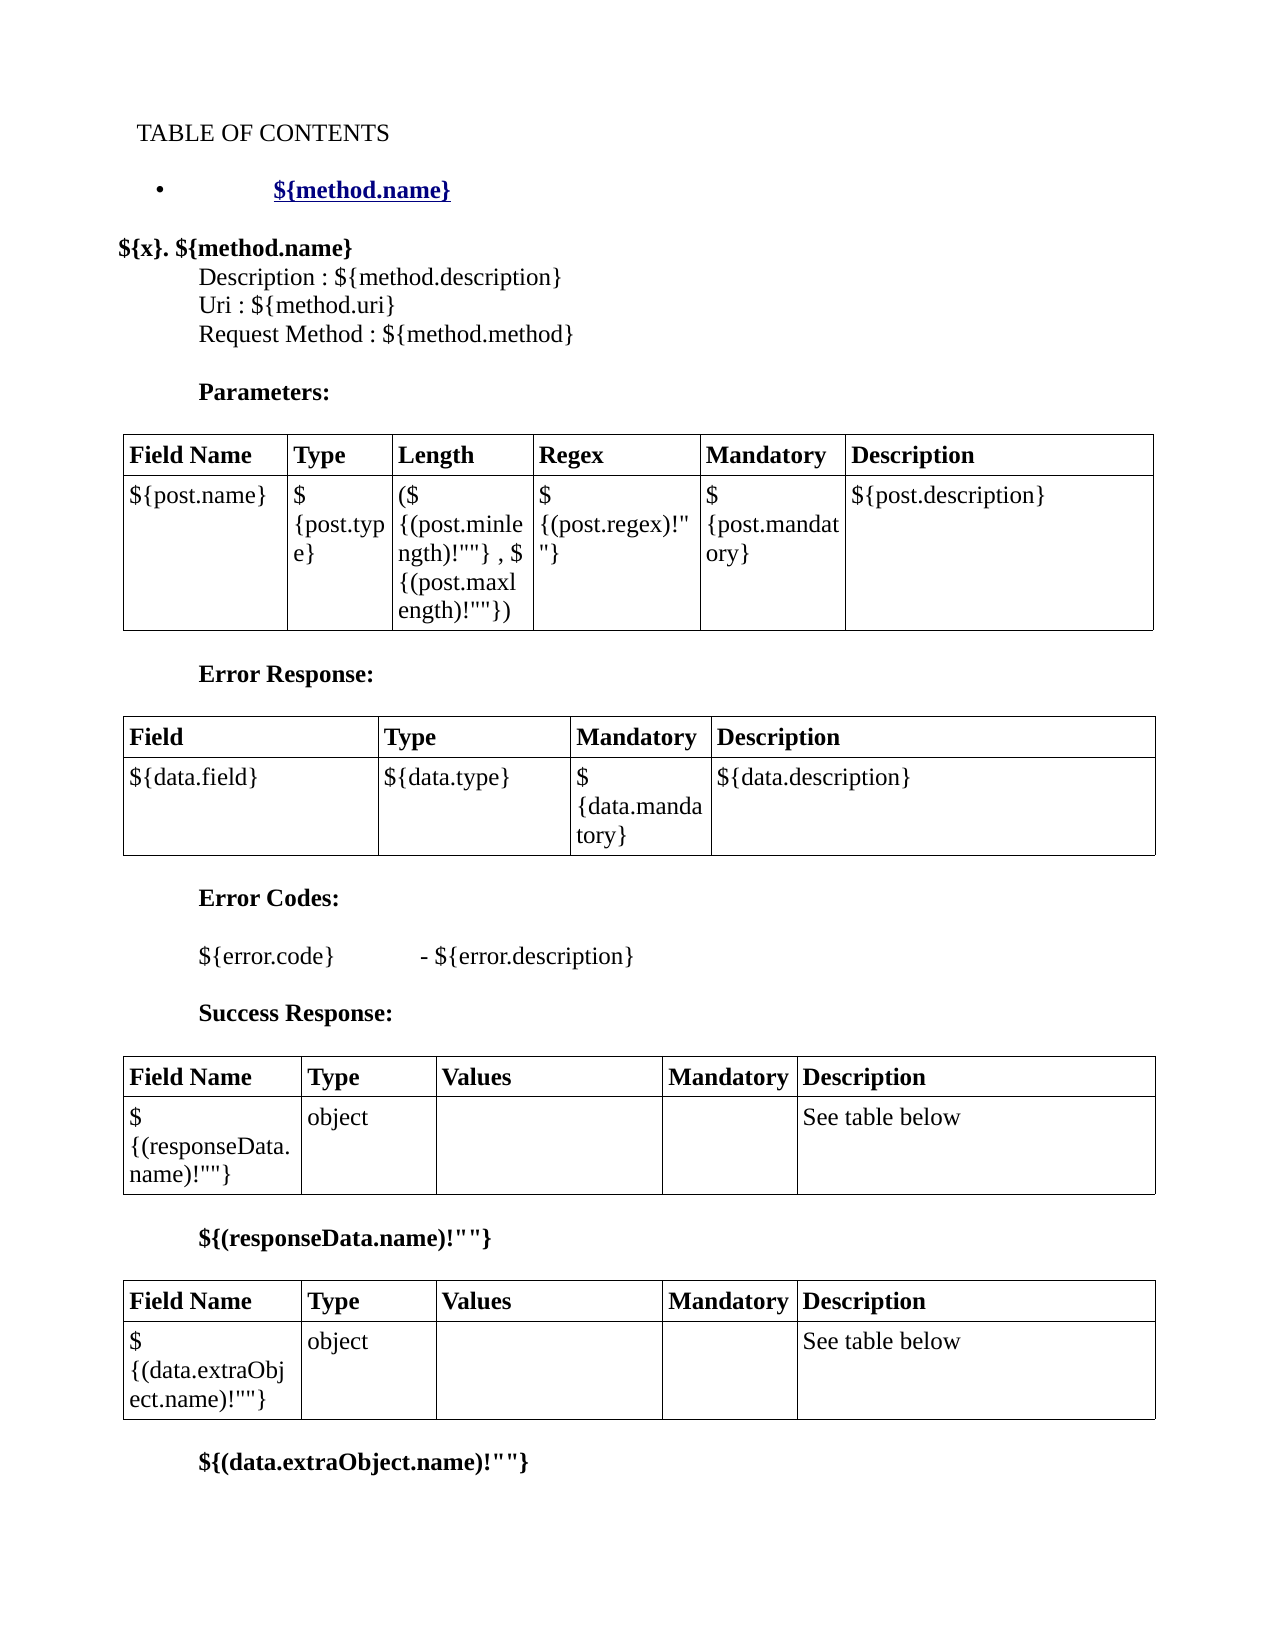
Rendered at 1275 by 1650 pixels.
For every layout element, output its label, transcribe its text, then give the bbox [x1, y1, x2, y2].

table_cell ${post.description} [846, 476, 1153, 630]
table_cell ${post.name} [124, 476, 287, 630]
table_header Mandatory [701, 435, 845, 475]
table_header Field Name [124, 435, 287, 475]
text Request Method : ${method.method} [118, 319, 1157, 348]
table_cell ${(post.regex)!""} [534, 476, 700, 630]
table_header Type [302, 1281, 436, 1321]
table_header Field [124, 717, 378, 757]
text ${x}. ${method.name} [118, 233, 1157, 262]
table_cell object [302, 1322, 436, 1418]
table_header Type [379, 717, 570, 757]
table_cell ${data.type} [379, 758, 570, 854]
table_cell [663, 1097, 797, 1194]
table_header Regex [534, 435, 700, 475]
table_header Mandatory [571, 717, 711, 757]
table_cell ${post.mandatory} [701, 476, 845, 630]
text Error Response: [118, 659, 1157, 688]
table_cell See table below [798, 1322, 1155, 1418]
table_header Field Name [124, 1057, 301, 1096]
table_cell ${post.type} [288, 476, 392, 630]
text Parameters: [118, 377, 1157, 406]
text ${error.code} - ${error.description} [118, 941, 1157, 969]
text ${(responseData.name)!""} [118, 1223, 1157, 1252]
table_cell [663, 1322, 797, 1418]
table_cell ${(data.extraObject.name)!""} [124, 1322, 301, 1418]
table_cell [437, 1097, 662, 1194]
table_cell [437, 1322, 662, 1418]
text Uri : ${method.uri} [118, 291, 1157, 319]
text Error Codes: [118, 883, 1157, 912]
text Description : ${method.description} [118, 262, 1157, 291]
text Success Response: [118, 998, 1157, 1027]
table_header Field Name [124, 1281, 301, 1321]
table_header Description [798, 1281, 1155, 1321]
table_header Description [846, 435, 1153, 475]
table_header Type [288, 435, 392, 475]
table_header Description [712, 717, 1155, 757]
table_header Description [798, 1057, 1155, 1096]
table_cell ${data.field} [124, 758, 378, 854]
list ${method.name} [156, 176, 1157, 204]
table_cell ${data.mandatory} [571, 758, 711, 854]
table_header Values [437, 1057, 662, 1096]
table_cell ${data.description} [712, 758, 1155, 854]
table_cell See table below [798, 1097, 1155, 1194]
table_cell ${(responseData.name)!""} [124, 1097, 301, 1194]
table_cell object [302, 1097, 436, 1194]
table_header Type [302, 1057, 436, 1096]
table_header Length [393, 435, 533, 475]
table_cell (${(post.minlength)!""} , ${(post.maxlength)!""}) [393, 476, 533, 630]
table_header Mandatory [663, 1057, 797, 1096]
text ${(data.extraObject.name)!""} [118, 1447, 1157, 1476]
table_header Mandatory [663, 1281, 797, 1321]
text TABLE OF CONTENTS [118, 118, 1157, 147]
table_header Values [437, 1281, 662, 1321]
